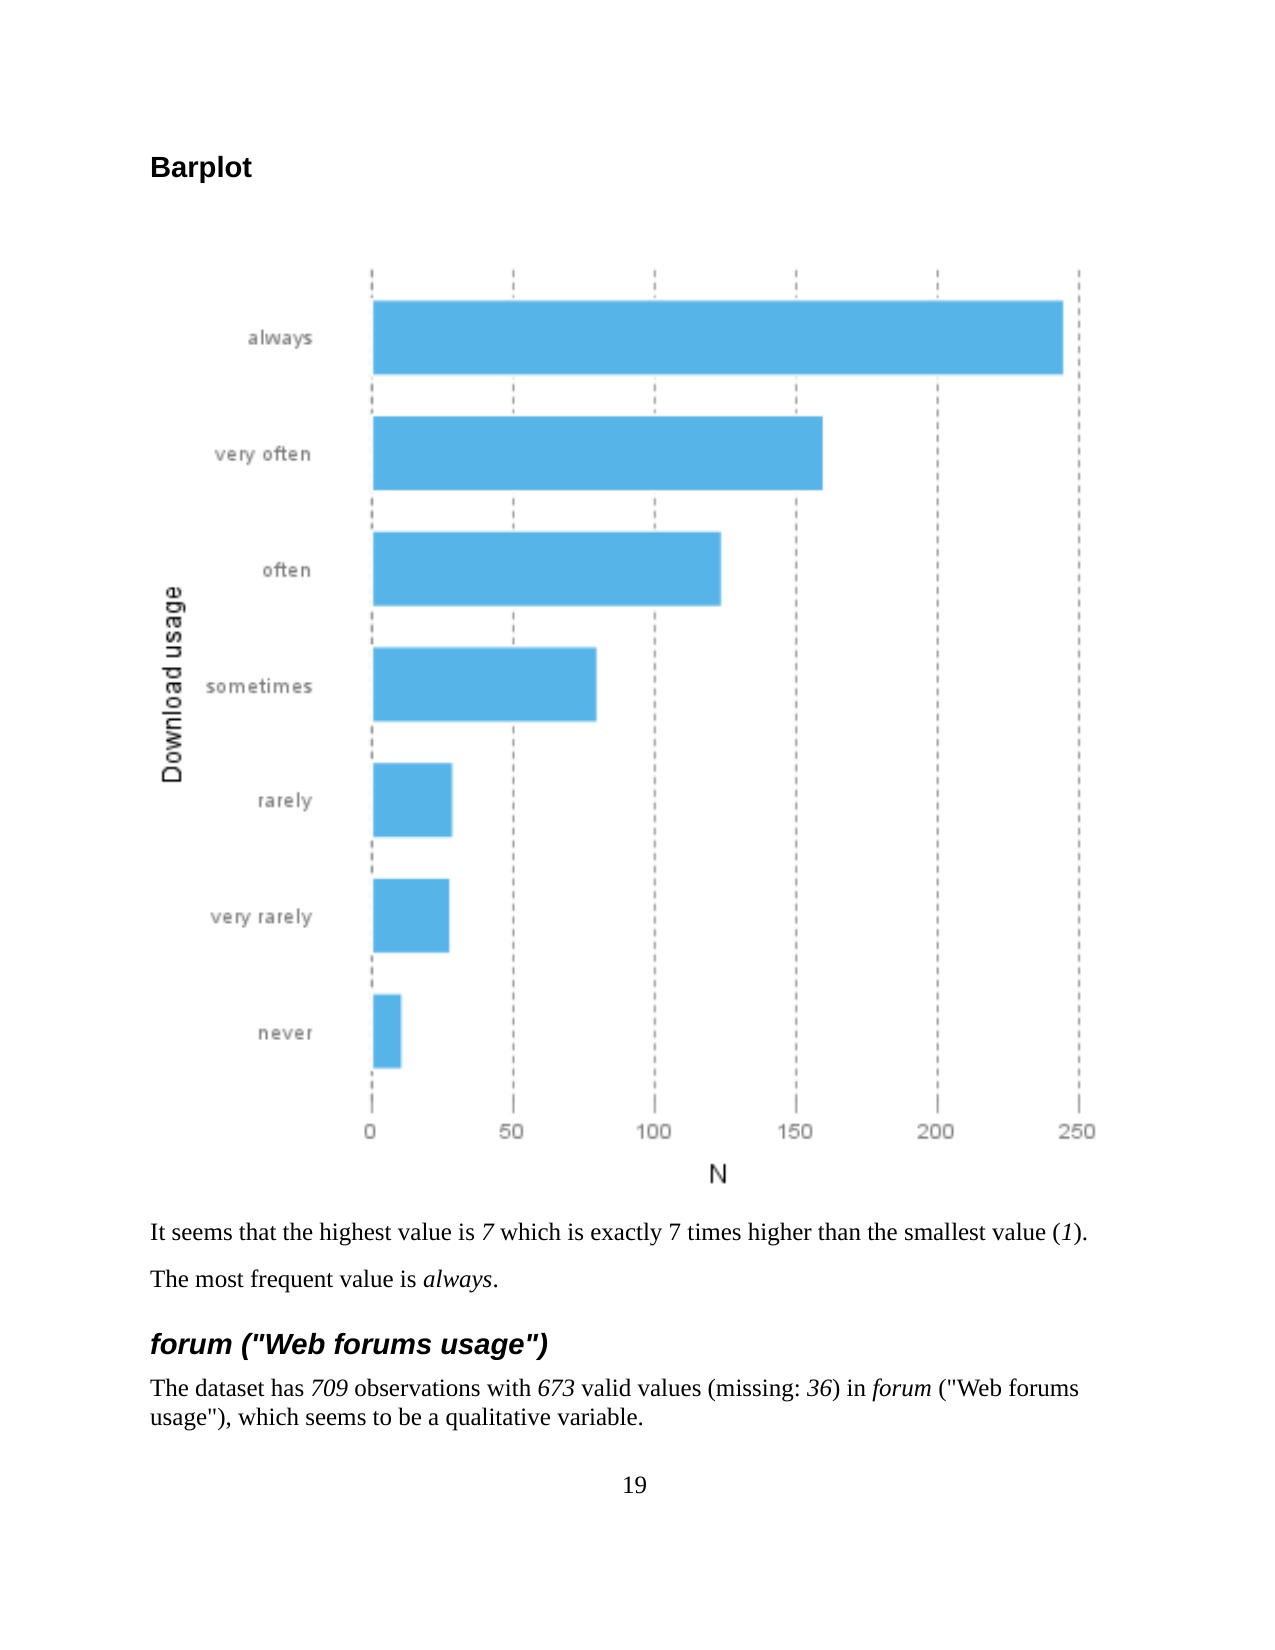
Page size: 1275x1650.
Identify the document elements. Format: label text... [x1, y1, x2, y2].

subtitle forum ("Web forums usage") [150, 1327, 1125, 1360]
text The dataset has 709 observations with 673 valid values (missing: 36) in forum ("Web forums usage"), which seems to be a qualitative variable. [150, 1373, 1125, 1430]
text It seems that the highest value is 7 which is exactly 7 times higher than the smallest value (1). [150, 1217, 1125, 1246]
picture [150, 196, 1163, 1209]
text The most frequent value is always. [150, 1264, 1125, 1293]
subtitle Barplot [150, 150, 1125, 183]
